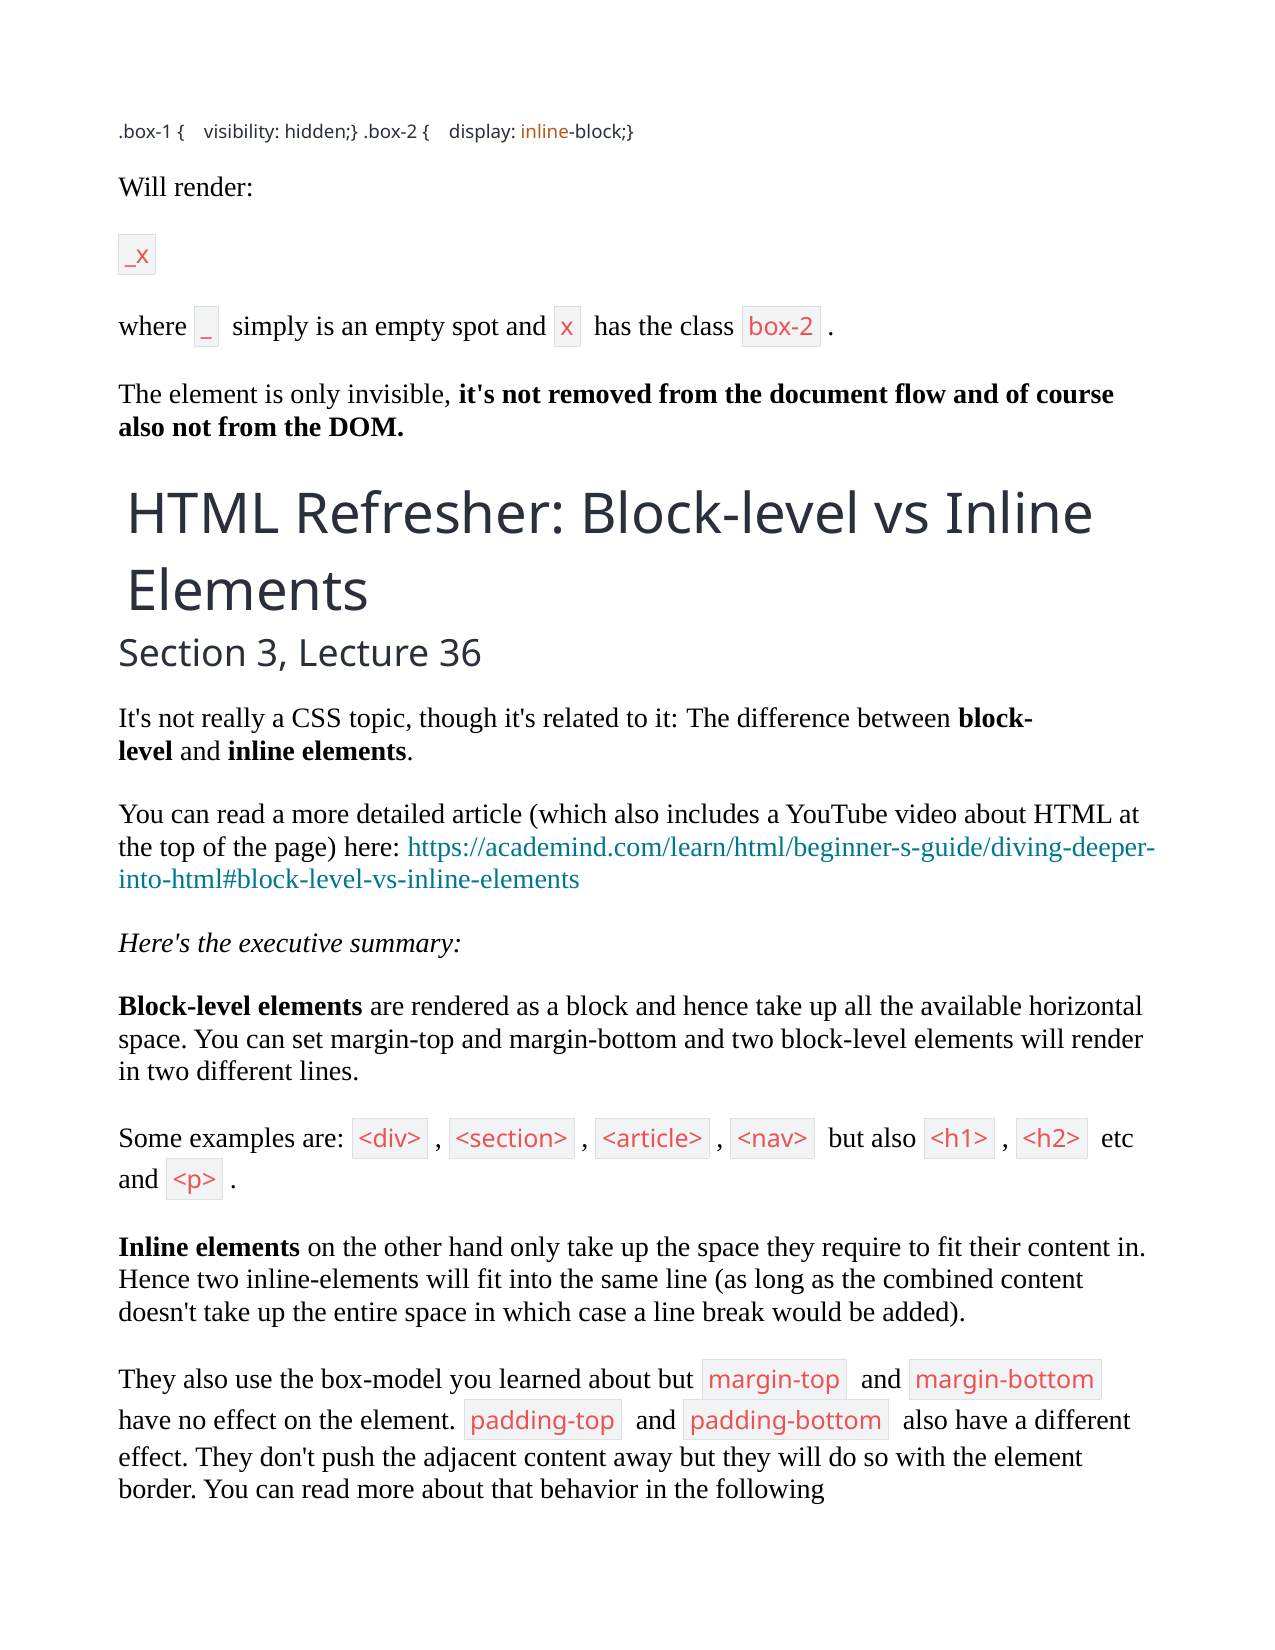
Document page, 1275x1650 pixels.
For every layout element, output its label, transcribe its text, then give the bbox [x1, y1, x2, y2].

text Block-level elements are rendered as a block and hence take up all the available horizontal space. You can set margin-top and margin-bottom and two block-level elements will render in two different lines. [118, 989, 1157, 1087]
text simply is an empty spot and [219, 306, 554, 346]
text where [118, 306, 194, 346]
text .box-1 { visibility: hidden;} .box-2 { display: inline-block;} [118, 118, 1157, 144]
text Here's the executive summary: [118, 926, 1157, 958]
text _x [119, 235, 155, 274]
text Will render: [118, 170, 1157, 203]
text has the class [581, 306, 742, 346]
text . [821, 306, 1157, 346]
text [156, 234, 1157, 274]
text HTML Refresher: Block-level vs Inline Elements [126, 473, 1157, 627]
text They also use the box-model you learned about but margin-top and margin-bottom have no effect on the element. padding-top and padding-bottom also have a different effect. They don't push the adjacent content away but they will do so with the element border. You can read more about that behavior in the following [118, 1358, 1157, 1504]
text box-2 [743, 307, 820, 346]
text Inline elements on the other hand only take up the space they require to fit their content in. Hence two inline-elements will fit into the same line (as long as the combined content doesn't take up the entire space in which case a line break would be added). [118, 1230, 1157, 1327]
text It's not really a CSS topic, though it's related to it: The difference between block-level and inline elements. [118, 701, 1157, 766]
text x [555, 307, 580, 346]
text You can read a more detailed article (which also includes a YouTube video about HTML at the top of the page) here: https://academind.com/learn/html/beginner-s-guide/diving-deeper-into-html#block-level-vs-inline-elements [118, 797, 1157, 894]
text Section 3, Lecture 36 [118, 627, 1157, 678]
text _ [195, 307, 218, 346]
text The element is only invisible, it's not removed from the document flow and of course also not from the DOM. [118, 377, 1157, 442]
text Some examples are: <div> , <section> , <article> , <nav> but also <h1> , <h2> etc and <p> . [118, 1118, 1157, 1199]
